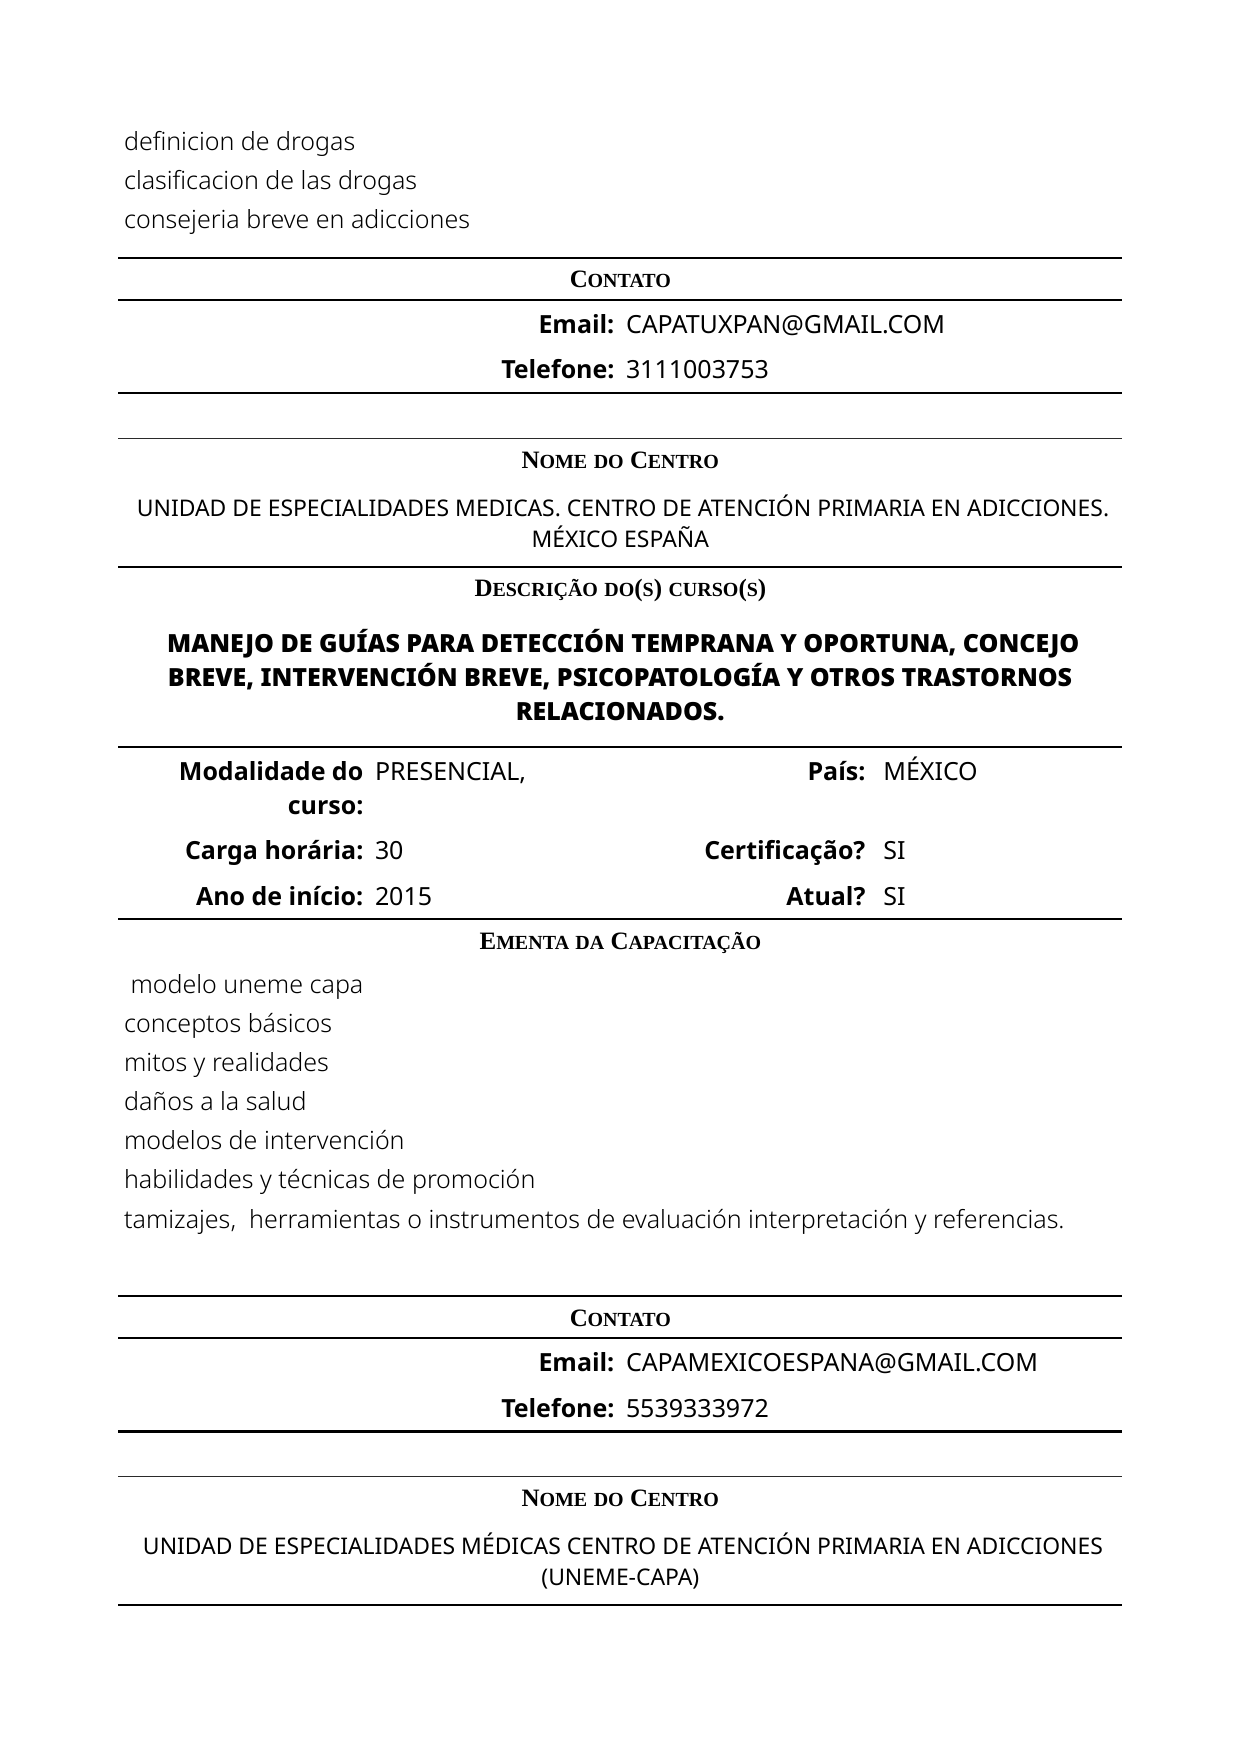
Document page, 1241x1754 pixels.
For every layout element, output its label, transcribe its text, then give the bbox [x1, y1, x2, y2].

table_cell Certificação? [620, 827, 871, 873]
table_cell Ano de início: [118, 873, 369, 918]
table_cell UNIDAD DE ESPECIALIDADES MEDICAS. CENTRO DE ATENCIÓN PRIMARIA EN ADICCIONES. MÉXICO ESPAÑA [118, 480, 1122, 566]
table_cell Modalidade do curso: [118, 748, 369, 827]
table_cell Telefone: [118, 346, 620, 392]
table_header Nome do Centro [118, 1478, 1122, 1518]
table_cell 30 [369, 827, 620, 873]
table_cell Ementa da Capacitação [118, 920, 1122, 961]
table_cell 2015 [369, 873, 620, 918]
table_cell País: [620, 748, 871, 827]
table_cell MANEJO DE GUÍAS PARA DETECCIÓN TEMPRANA Y OPORTUNA, CONCEJO BREVE, INTERVENCIÓN BREVE, PSICOPATOLOGÍA Y OTROS TRASTORNOS RELACIONADOS. [118, 608, 1122, 746]
table_cell SI [871, 873, 1122, 918]
table_cell Telefone: [118, 1385, 620, 1430]
table_cell Descrição do(s) curso(s) [118, 568, 1122, 608]
table_cell MODELO UNEME CAPA CONCEPTOS BÁSICOS MITOS Y REALIDADES DAÑOS A LA SALUD MODELOS DE INTERVENCIÓN HABILIDADES Y TÉCNICAS DE PROMOCIÓN TAMIZAJES, HERRAMIENTAS O INSTRUMENTOS DE EVALUACIÓN INTERPRETACIÓN Y REFERENCIAS. [118, 961, 1122, 1295]
table_cell CAPAMEXICOESPANA@GMAIL.COM [620, 1339, 1122, 1385]
table_cell SI [871, 827, 1122, 873]
table_cell MÉXICO [871, 748, 1122, 827]
table_cell Email: [118, 301, 620, 346]
table_cell DEFINICION DE DROGAS CLASIFICACION DE LAS DROGAS CONSEJERIA BREVE EN ADICCIONES [118, 118, 1122, 257]
table_cell Contato [118, 1297, 1122, 1337]
table_cell 5539333972 [620, 1385, 1122, 1430]
table_cell Contato [118, 259, 1122, 299]
table_cell Atual? [620, 873, 871, 918]
table_cell CAPATUXPAN@GMAIL.COM [620, 301, 1122, 346]
table_header Nome do Centro [118, 440, 1122, 480]
table_cell UNIDAD DE ESPECIALIDADES MÉDICAS CENTRO DE ATENCIÓN PRIMARIA EN ADICCIONES (UNEME-CAPA) [118, 1518, 1122, 1604]
table_cell Email: [118, 1339, 620, 1385]
table_cell 3111003753 [620, 346, 1122, 392]
table_cell Carga horária: [118, 827, 369, 873]
table_cell PRESENCIAL, [369, 748, 620, 827]
